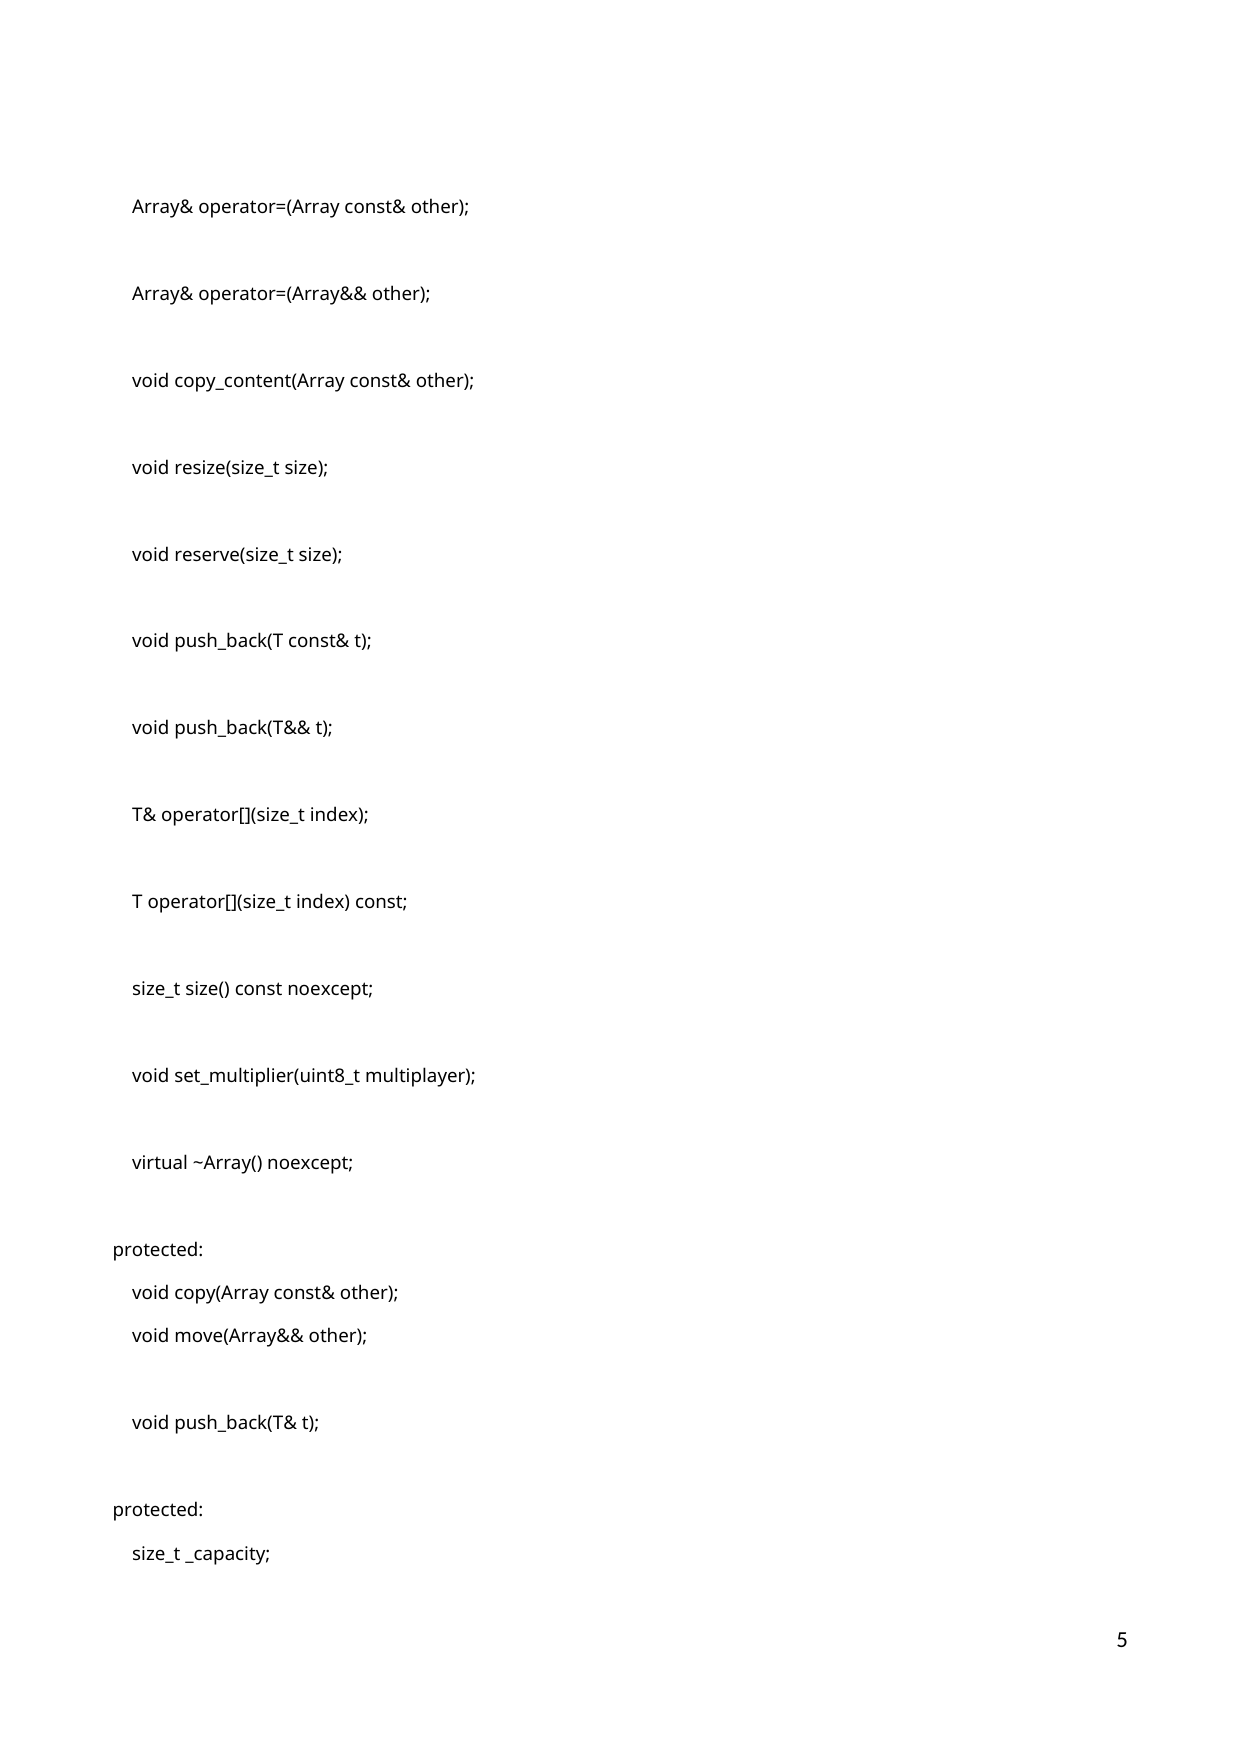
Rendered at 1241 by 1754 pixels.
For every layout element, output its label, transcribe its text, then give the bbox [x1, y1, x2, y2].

text T& operator[](size_t index); [112, 802, 1128, 827]
text T operator[](size_t index) const; [112, 888, 1128, 914]
text void push_back(T& t); [112, 1410, 1128, 1435]
text void reserve(size_t size); [112, 541, 1128, 566]
text void push_back(T&& t); [112, 715, 1128, 740]
text protected: [112, 1236, 1128, 1261]
text Array& operator=(Array const& other); [112, 193, 1128, 219]
text void set_multiplier(uint8_t multiplayer); [112, 1062, 1128, 1088]
text void copy_content(Array const& other); [112, 367, 1128, 393]
text void resize(size_t size); [112, 454, 1128, 479]
text size_t _capacity; [112, 1540, 1128, 1566]
text size_t size() const noexcept; [112, 975, 1128, 1001]
text void move(Array&& other); [112, 1323, 1128, 1348]
text virtual ~Array() noexcept; [112, 1149, 1128, 1174]
text void copy(Array const& other); [112, 1279, 1128, 1305]
text void push_back(T const& t); [112, 628, 1128, 653]
text Array& operator=(Array&& other); [112, 280, 1128, 306]
text protected: [112, 1497, 1128, 1522]
